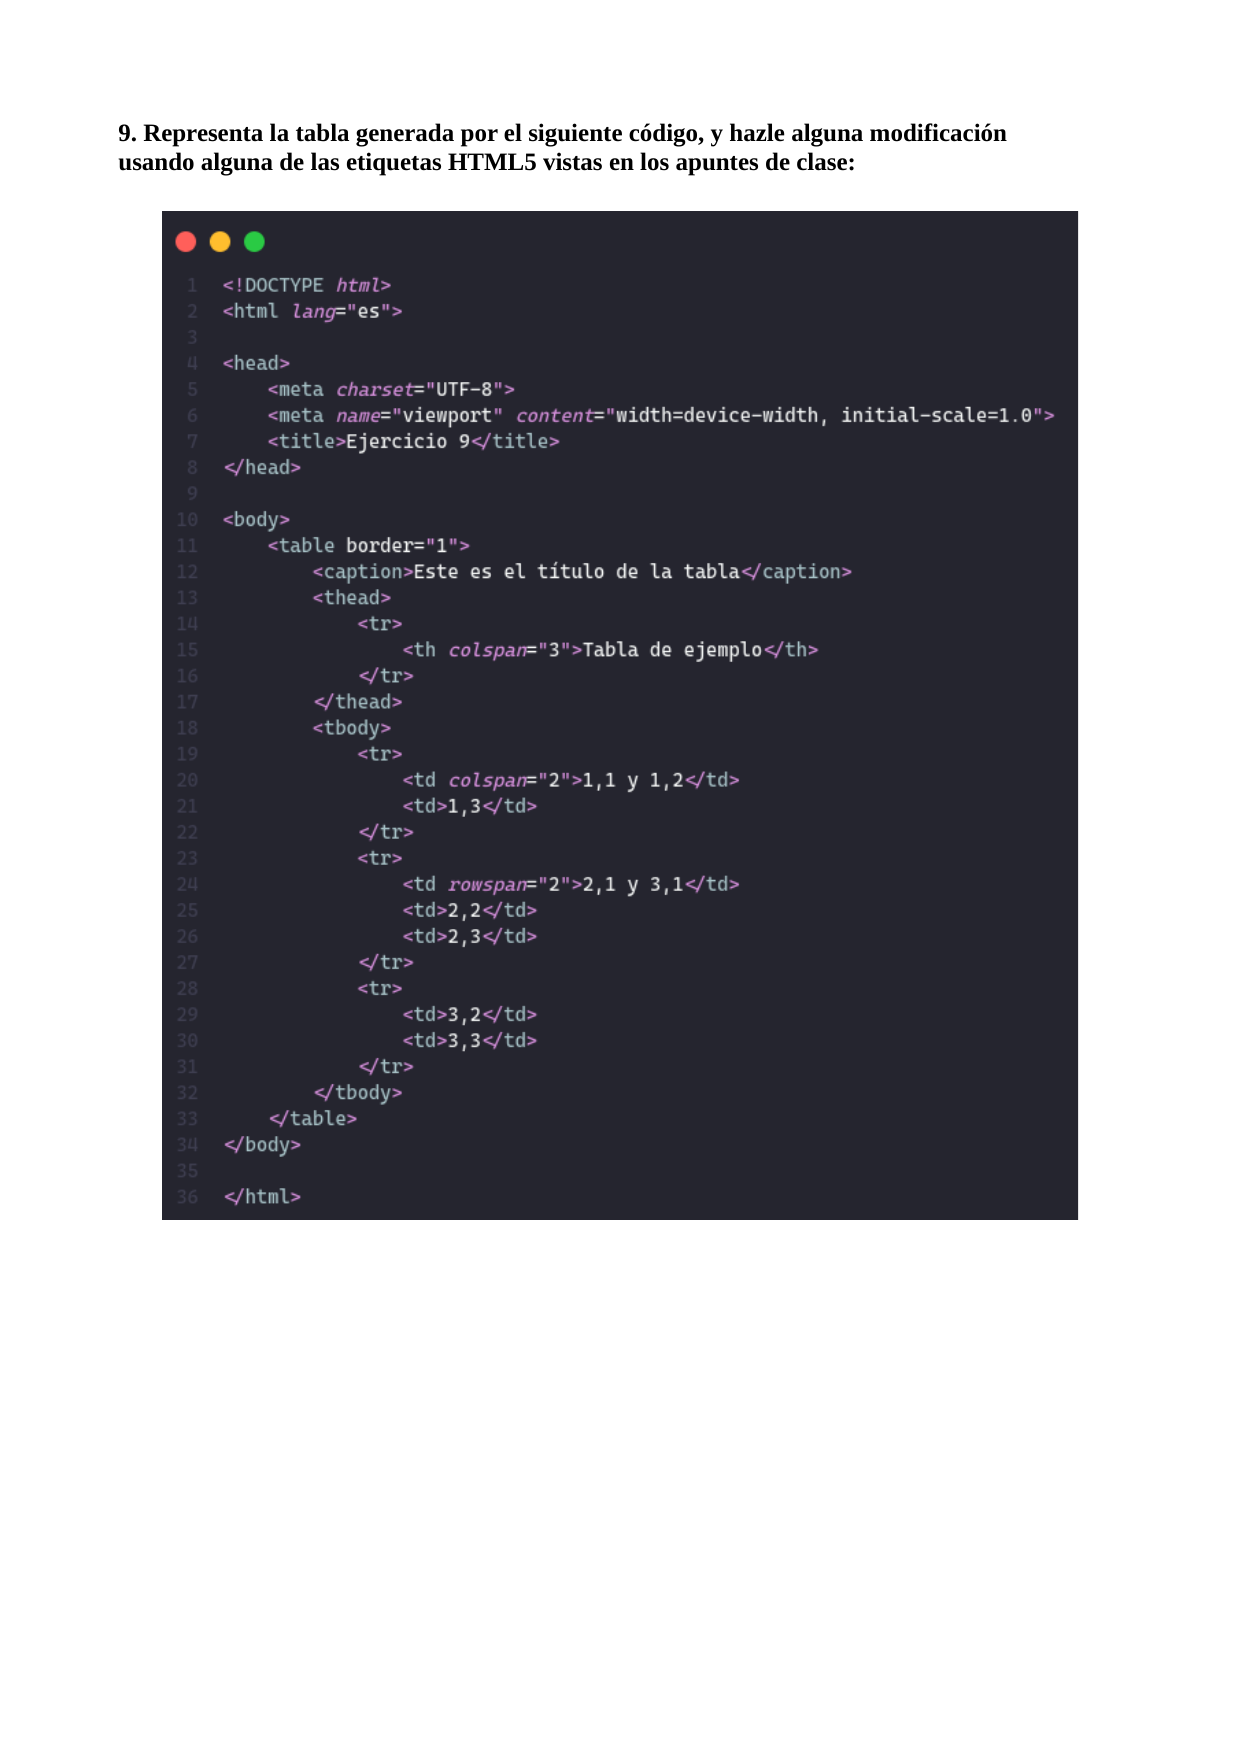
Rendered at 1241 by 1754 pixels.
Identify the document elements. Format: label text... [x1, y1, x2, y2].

picture [162, 211, 1079, 1220]
text usando alguna de las etiquetas HTML5 vistas en los apuntes de clase: [118, 147, 1122, 176]
text 9. Representa la tabla generada por el siguiente código, y hazle alguna modificación [118, 118, 1122, 147]
